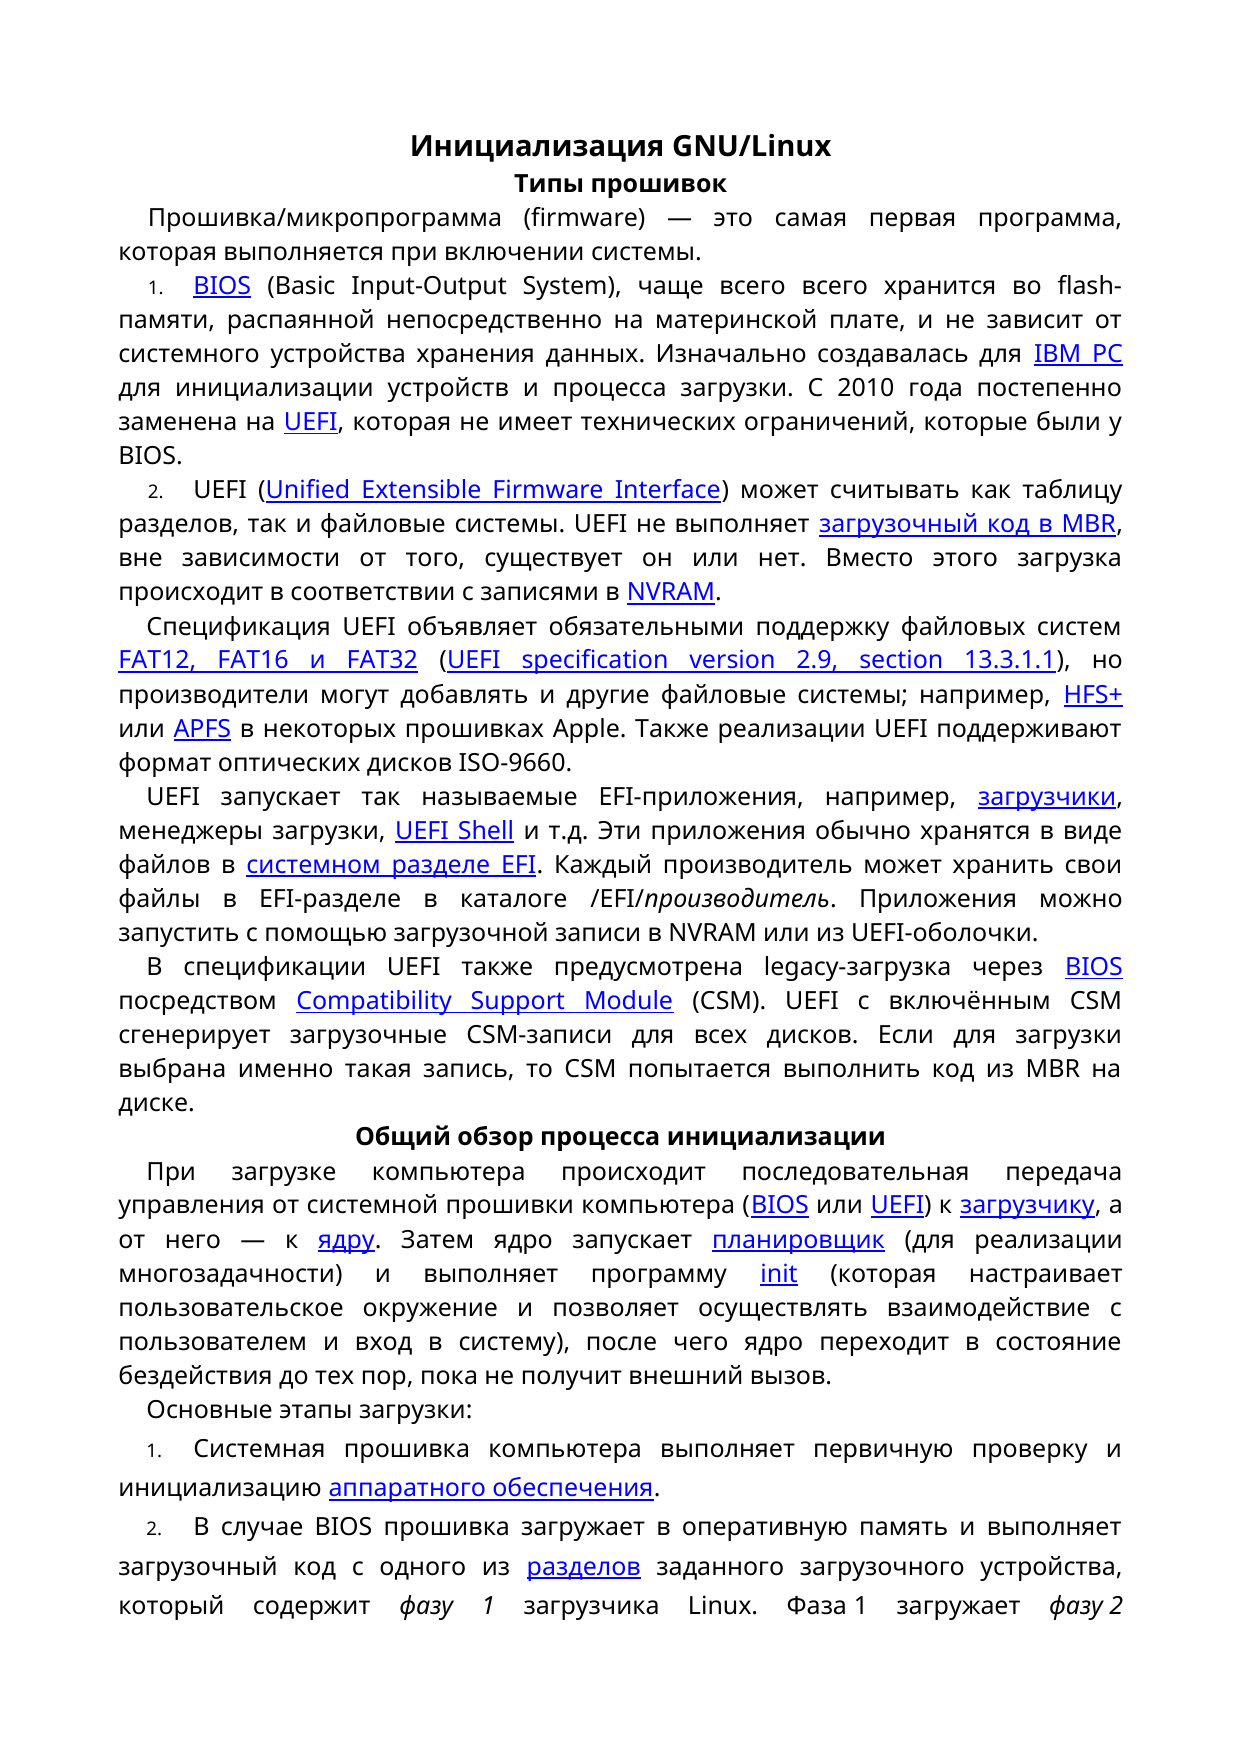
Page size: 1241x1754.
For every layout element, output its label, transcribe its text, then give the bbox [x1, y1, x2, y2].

text Прошивка/микропрограмма (firmware) — это самая первая программа, которая выполняется при включении системы. [118, 199, 1123, 267]
list UEFI (Unified Extensible Firmware Interface) может считывать как таблицу разделов, так и файловые системы. UEFI не выполняет загрузочный код в MBR, вне зависимости от того, существует он или нет. Вместо этого загрузка происходит в соответствии с записями в NVRAM. [118, 472, 1123, 608]
text В спецификации UEFI также предусмотрена legacy-загрузка через BIOS посредством Compatibility Support Module (CSM). UEFI с включённым CSM сгенерирует загрузочные CSM-записи для всех дисков. Если для загрузки выбрана именно такая запись, то CSM попытается выполнить код из MBR на диске. [118, 949, 1123, 1119]
list Системная прошивка компьютера выполняет первичную проверку и инициализацию аппаратного обеспечения. [118, 1431, 1123, 1504]
text Спецификация UEFI объявляет обязательными поддержку файловых систем FAT12, FAT16 и FAT32 (UEFI specification version 2.9, section 13.3.1.1), но производители могут добавлять и другие файловые системы; например, HFS+ или APFS в некоторых прошивках Apple. Также реализации UEFI поддерживают формат оптических дисков ISO-9660. [118, 608, 1123, 778]
list В случае BIOS прошивка загружает в оперативную память и выполняет загрузочный код с одного из разделов заданного загрузочного устройства, который содержит фазу 1 загрузчика Linux. Фаза 1 загружает фазу 2 [118, 1509, 1123, 1621]
text Основные этапы загрузки: [118, 1392, 1123, 1426]
text UEFI запускает так называемые EFI-приложения, например, загрузчики, менеджеры загрузки, UEFI Shell и т.д. Эти приложения обычно хранятся в виде файлов в системном разделе EFI. Каждый производитель может хранить свои файлы в EFI-разделе в каталоге /EFI/производитель. Приложения можно запустить с помощью загрузочной записи в NVRAM или из UEFI-оболочки. [118, 778, 1123, 949]
list BIOS (Basic Input-Output System), чаще всего всего хранится во flash-памяти, распаянной непосредственно на материнской плате, и не зависит от системного устройства хранения данных. Изначально создавалась для IBM PC для инициализации устройств и процесса загрузки. С 2010 года постепенно заменена на UEFI, которая не имеет технических ограничений, которые были у BIOS. [118, 267, 1123, 472]
subtitle Общий обзор процесса инициализации [118, 1119, 1123, 1153]
text При загрузке компьютера происходит последовательная передача управления от системной прошивки компьютера (BIOS или UEFI) к загрузчику, а от него — к ядру. Затем ядро запускает планировщик (для реализации многозадачности) и выполняет программу init (которая настраивает пользовательское окружение и позволяет осуществлять взаимодействие с пользователем и вход в систему), после чего ядро переходит в состояние бездействия до тех пор, пока не получит внешний вызов. [118, 1153, 1123, 1392]
subtitle Инициализация GNU/Linux [118, 126, 1123, 165]
subtitle Типы прошивок [118, 165, 1123, 199]
